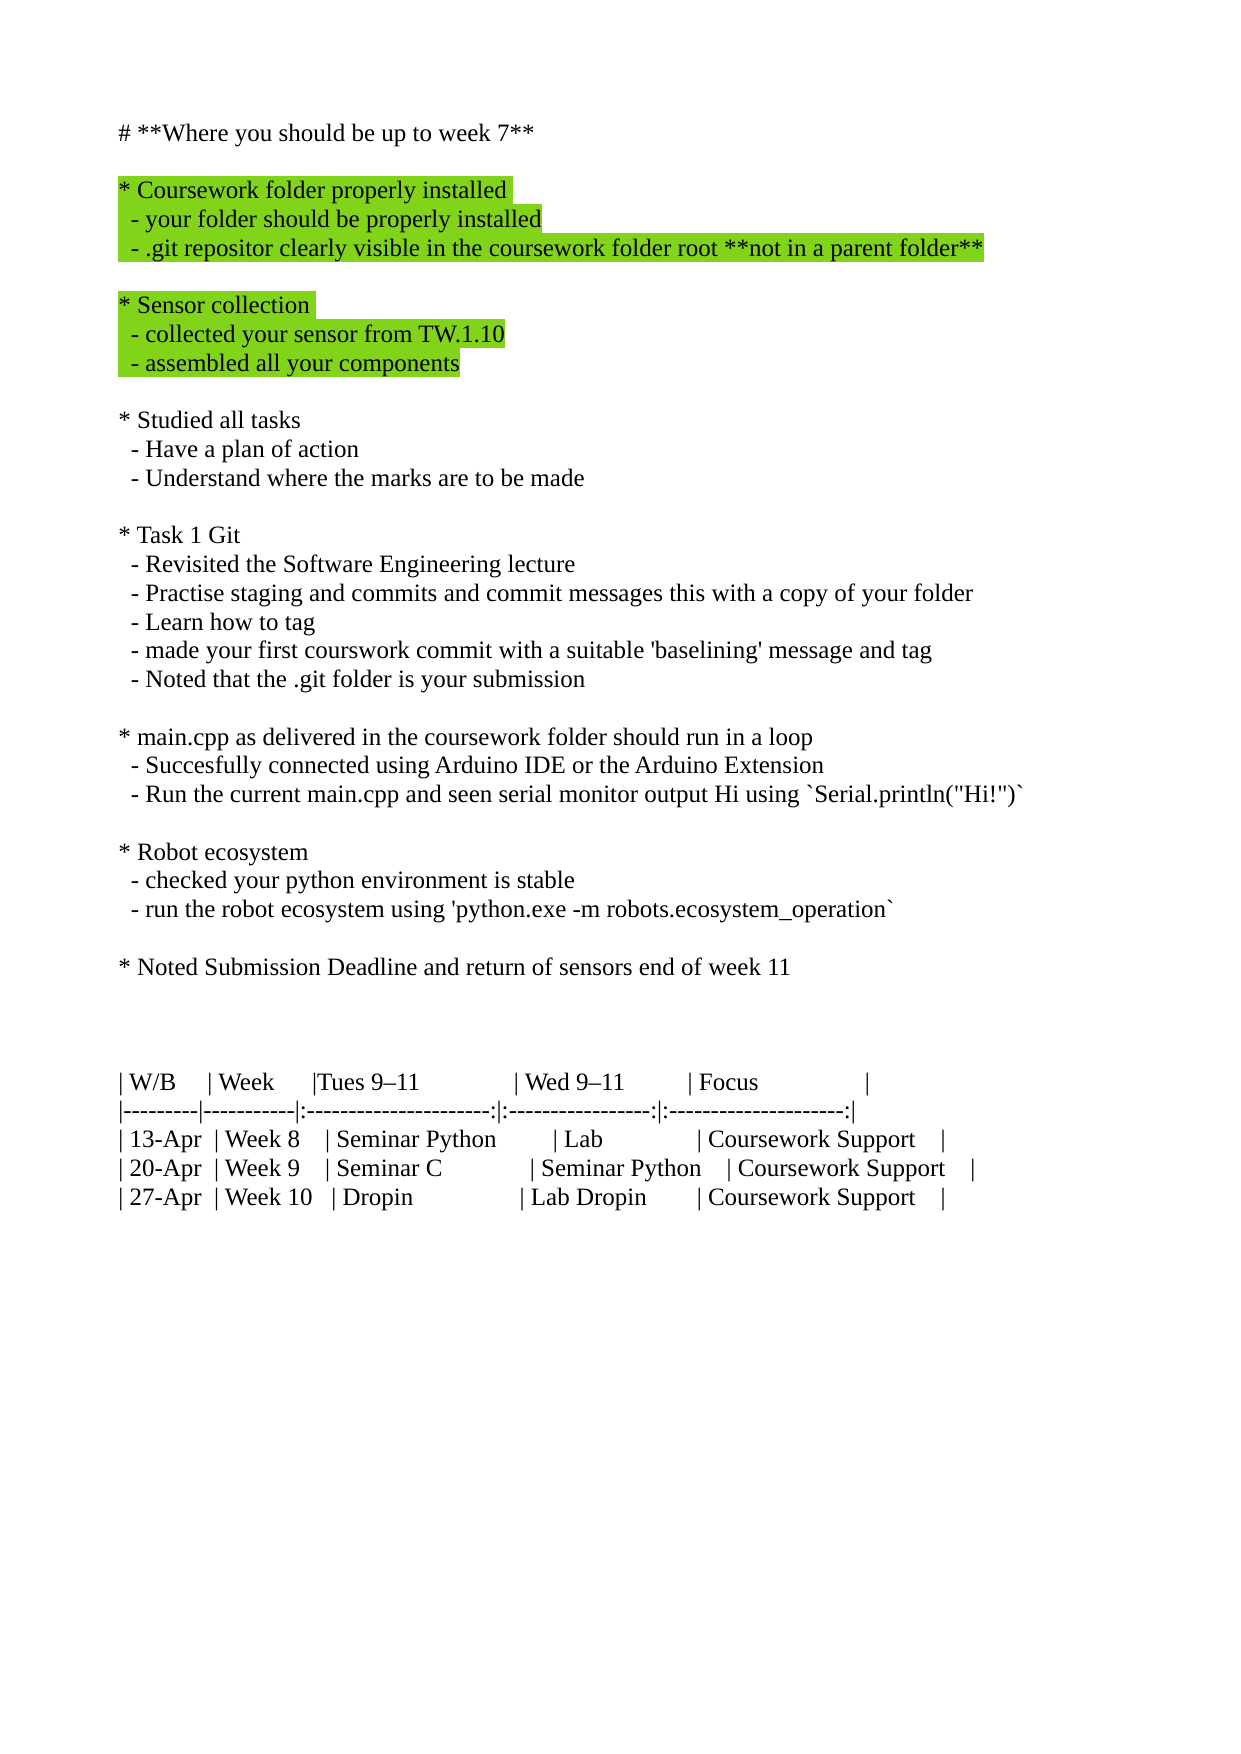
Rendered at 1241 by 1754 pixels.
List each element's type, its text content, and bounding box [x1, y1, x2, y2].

text - Revisited the Software Engineering lecture [118, 549, 1122, 578]
text | 13-Apr | Week 8 | Seminar Python | Lab | Coursework Support | [118, 1124, 1122, 1153]
text - Practise staging and commits and commit messages this with a copy of your folder [118, 578, 1122, 607]
text - run the robot ecosystem using 'python.exe -m robots.ecosystem_operation` [118, 894, 1122, 923]
text - made your first courswork commit with a suitable 'baselining' message and tag [118, 636, 1122, 664]
text - Have a plan of action [118, 434, 1122, 463]
text * Studied all tasks [118, 406, 1122, 434]
text | 20-Apr | Week 9 | Seminar C | Seminar Python | Coursework Support | [118, 1153, 1122, 1182]
text | W/B | Week |Tues 9–11 | Wed 9–11 | Focus | [118, 1067, 1122, 1096]
text * Sensor collection [118, 291, 1122, 319]
text * Task 1 Git [118, 521, 1122, 549]
text - Understand where the marks are to be made [118, 463, 1122, 492]
text - collected your sensor from TW.1.10 [118, 319, 1122, 348]
text |---------|-----------|:----------------------:|:-----------------:|:---------------------:| [118, 1096, 1122, 1124]
text * main.cpp as delivered in the coursework folder should run in a loop [118, 722, 1122, 751]
text - your folder should be properly installed [118, 204, 1122, 233]
text | 27-Apr | Week 10 | Dropin | Lab Dropin | Coursework Support | [118, 1182, 1122, 1211]
text - checked your python environment is stable [118, 866, 1122, 894]
text # **Where you should be up to week 7** [118, 118, 1122, 147]
text - Run the current main.cpp and seen serial monitor output Hi using `Serial.println("Hi!")` [118, 779, 1122, 808]
text * Robot ecosystem [118, 837, 1122, 866]
text - Succesfully connected using Arduino IDE or the Arduino Extension [118, 751, 1122, 779]
text * Coursework folder properly installed [118, 176, 1122, 204]
text - .git repositor clearly visible in the coursework folder root **not in a parent folder** [118, 233, 1122, 262]
text * Noted Submission Deadline and return of sensors end of week 11 [118, 952, 1122, 981]
text - Noted that the .git folder is your submission [118, 664, 1122, 693]
text - Learn how to tag [118, 607, 1122, 636]
text - assembled all your components [118, 348, 1122, 377]
